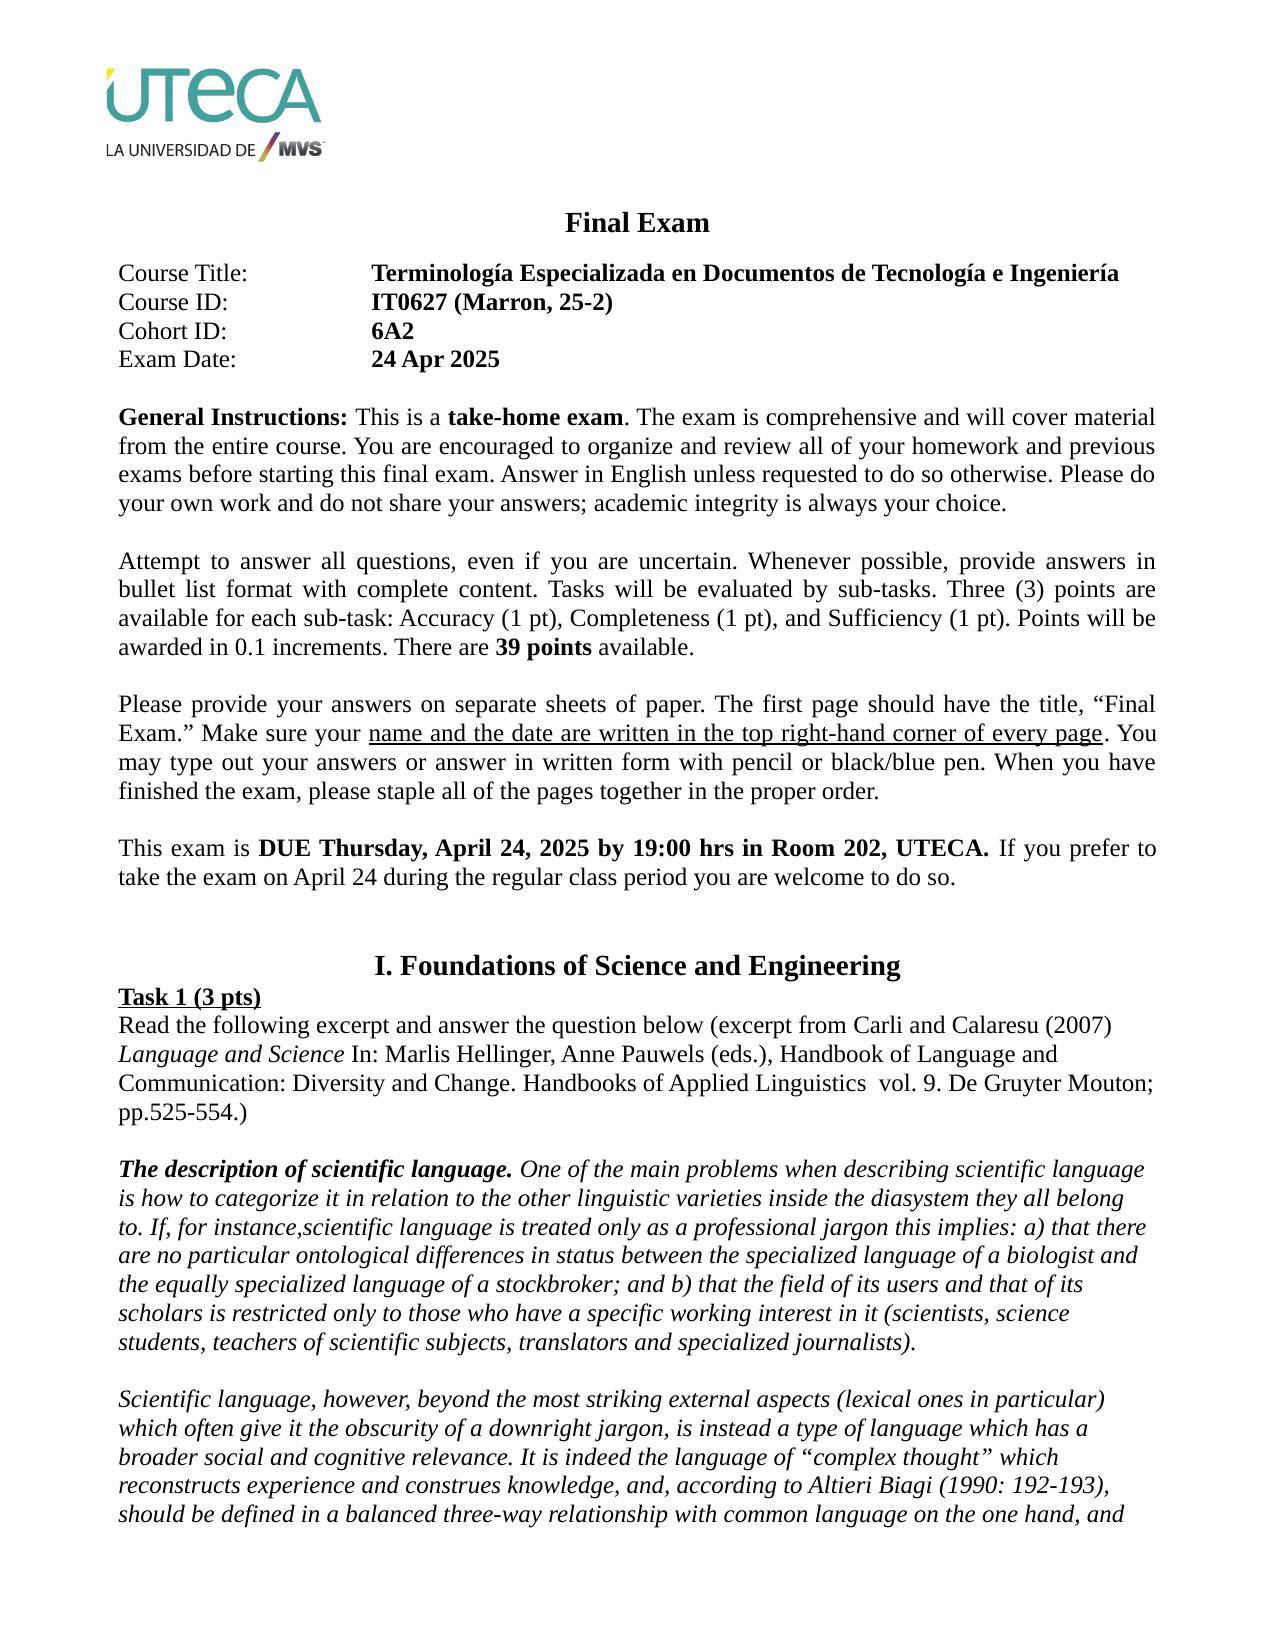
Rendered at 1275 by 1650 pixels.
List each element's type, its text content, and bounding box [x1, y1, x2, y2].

text Attempt to answer all questions, even if you are uncertain. Whenever possible, provide answers in bullet list format with complete content. Tasks will be evaluated by sub-tasks. Three (3) points are available for each sub-task: Accuracy (1 pt), Completeness (1 pt), and Sufficiency (1 pt). Points will be awarded in 0.1 increments. There are 39 points available. [118, 546, 1157, 661]
table_cell Exam Date: [118, 345, 371, 373]
table_cell IT0627 (Marron, 25-2) [371, 287, 1157, 316]
text Please provide your answers on separate sheets of paper. The first page should have the title, “Final Exam.” Make sure your name and the date are written in the top right-hand corner of every page. You may type out your answers or answer in written form with pencil or black/blue pen. When you have finished the exam, please staple all of the pages together in the proper order. [118, 689, 1157, 804]
text Final Exam [118, 205, 1157, 239]
table_header Course Title: [118, 258, 371, 287]
table_cell 24 Apr 2025 [371, 345, 1157, 373]
text The description of scientific language. One of the main problems when describing scientific language is how to categorize it in relation to the other linguistic varieties inside the diasystem they all belong to. If, for instance,scientific language is treated only as a professional jargon this implies: a) that there are no particular ontological differences in status between the specialized language of a biologist and the equally specialized language of a stockbroker; and b) that the field of its users and that of its scholars is restricted only to those who have a specific working interest in it (scientists, science students, teachers of scientific subjects, translators and specialized journalists). [118, 1154, 1157, 1356]
text Scientific language, however, beyond the most striking external aspects (lexical ones in particular) which often give it the obscurity of a downright jargon, is instead a type of language which has a broader social and cognitive relevance. It is indeed the language of “complex thought” which reconstructs experience and construes knowledge, and, according to Altieri Biagi (1990: 192-193), should be defined in a balanced three-way relationship with common language on the one hand, and [118, 1384, 1157, 1528]
table_cell Course ID: [118, 287, 371, 316]
text General Instructions: This is a take-home exam. The exam is comprehensive and will cover material from the entire course. You are encouraged to organize and review all of your homework and previous exams before starting this final exam. Answer in English unless requested to do so otherwise. Please do your own work and do not share your answers; academic integrity is always your choice. [118, 402, 1157, 517]
table_header Terminología Especializada en Documentos de Tecnología e Ingeniería [371, 258, 1157, 287]
text Task 1 (3 pts) [118, 982, 1157, 1011]
text Read the following excerpt and answer the question below (excerpt from Carli and Calaresu (2007) Language and Science In: Marlis Hellinger, Anne Pauwels (eds.), Handbook of Language and Communication: Diversity and Change. Handbooks of Applied Linguistics vol. 9. De Gruyter Mouton; pp.525-554.) [118, 1011, 1157, 1126]
table_cell 6A2 [371, 316, 1157, 344]
table_cell Cohort ID: [118, 316, 371, 344]
text I. Foundations of Science and Engineering [118, 948, 1157, 982]
text This exam is DUE Thursday, April 24, 2025 by 19:00 hrs in Room 202, UTECA. If you prefer to take the exam on April 24 during the regular class period you are welcome to do so. [118, 833, 1157, 891]
picture [104, 64, 328, 166]
